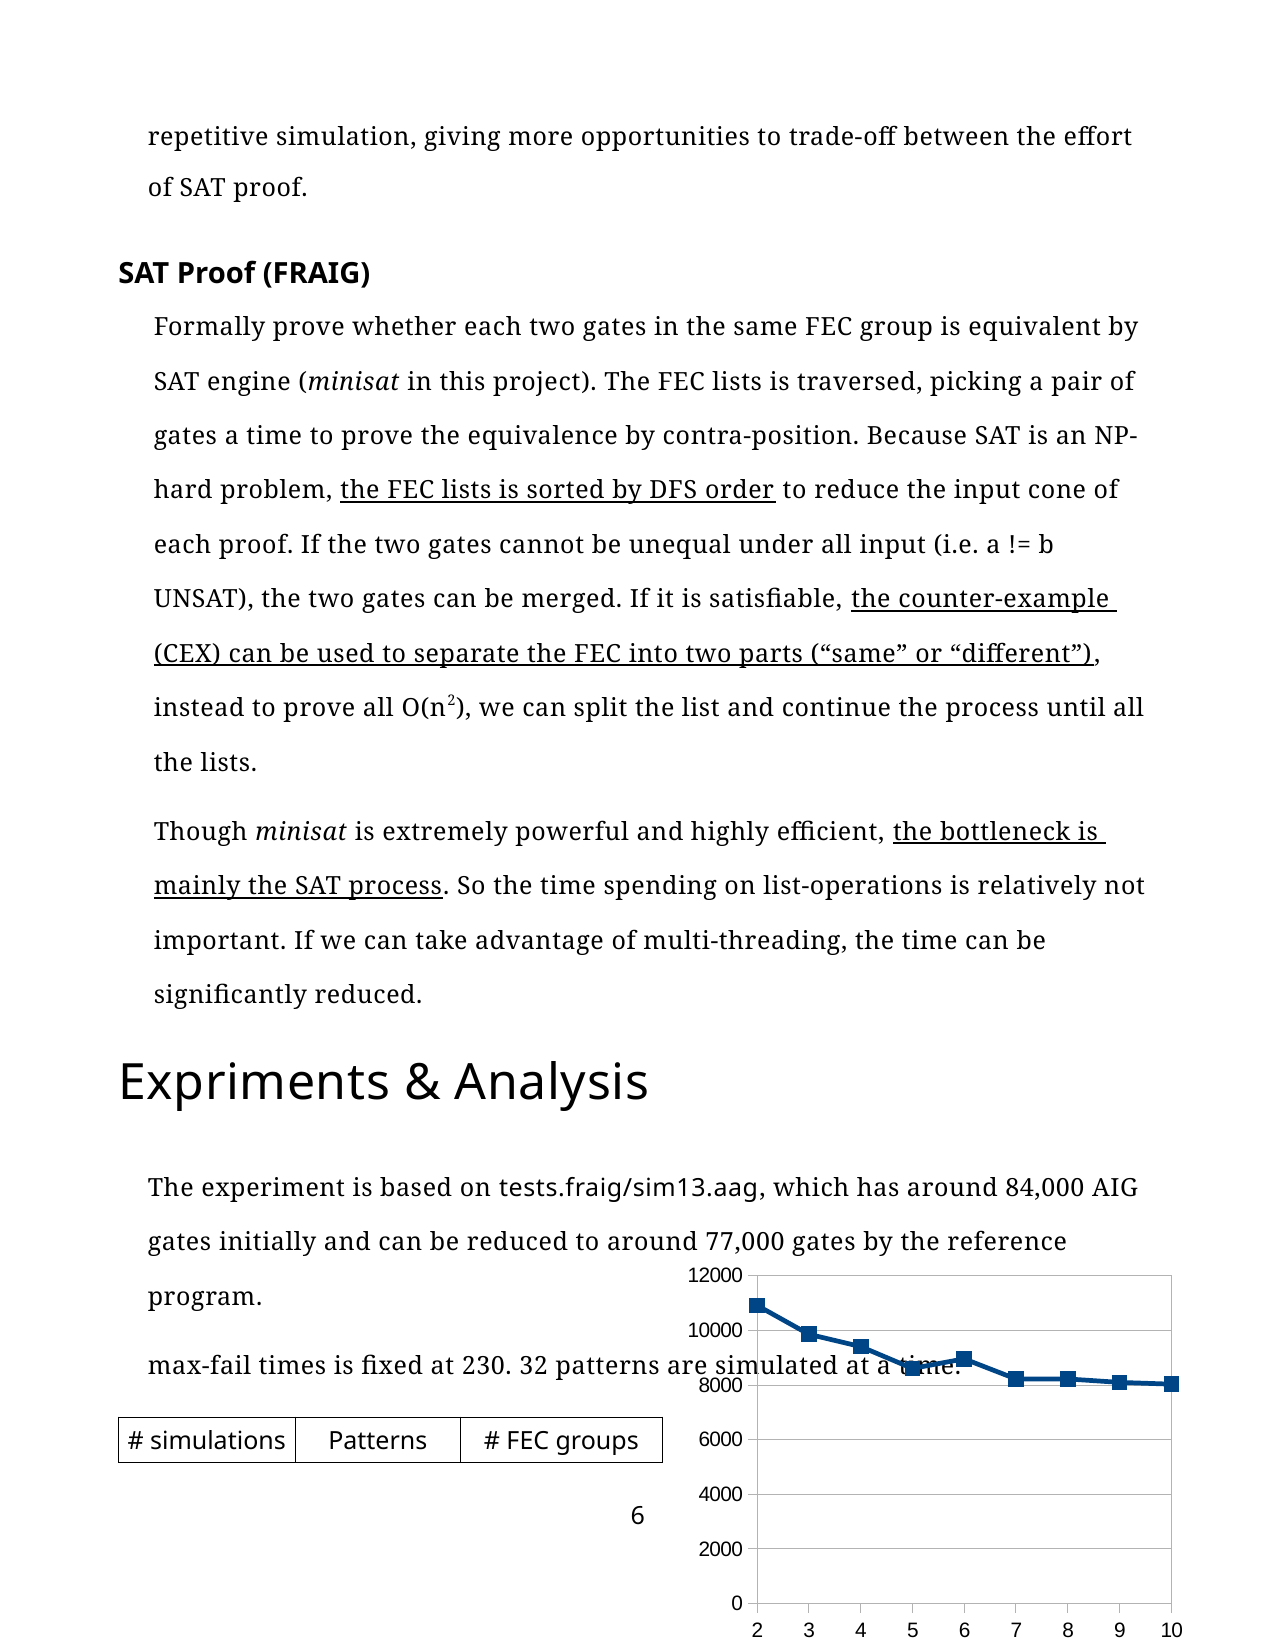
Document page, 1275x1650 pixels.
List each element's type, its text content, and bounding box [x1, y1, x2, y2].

table_header # FEC groups [461, 1418, 662, 1462]
text max-fail times is fixed at 230. 32 patterns are simulated at a time. [873, 1348, 1157, 1381]
text Formally prove whether each two gates in the same FEC group is equivalent by SAT engine (minisat in this project). The FEC lists is traversed, picking a pair of gates a time to prove the equivalence by contra-position. Because SAT is an NP-hard problem, the FEC lists is sorted by DFS order to reduce the input cone of each proof. If the two gates cannot be unequal under all input (i.e. a != b UNSAT), the two gates can be merged. If it is satisfiable, the counter-example (CEX) can be used to separate the FEC into two parts (“same” or “different”), instead to prove all O(n2), we can split the list and continue the process until all the lists. [153, 309, 1157, 778]
text max-fail times is fixed at 230. 32 patterns are simulated at a time. [148, 1348, 757, 1382]
text max-fail times is fixed at 230. 32 patterns are simulated at a time. [758, 1348, 1008, 1382]
text repetitive simulation, giving more opportunities to trade-off between the effort of SAT proof. [148, 118, 1157, 203]
subtitle SAT Proof (FRAIG) [118, 253, 1157, 292]
table_header # simulations [119, 1418, 295, 1462]
text Expriments & Analysis [118, 1046, 1157, 1114]
table_header Patterns [296, 1418, 460, 1462]
text Though minisat is extremely powerful and highly efficient, the bottleneck is mainly the SAT process. So the time spending on list-operations is relatively not important. If we can take advantage of multi-threading, the time can be significantly reduced. [153, 813, 1157, 1011]
text The experiment is based on tests.fraig/sim13.aag, which has around 84,000 AIG gates initially and can be reduced to around 77,000 gates by the reference program. [148, 1169, 1157, 1313]
